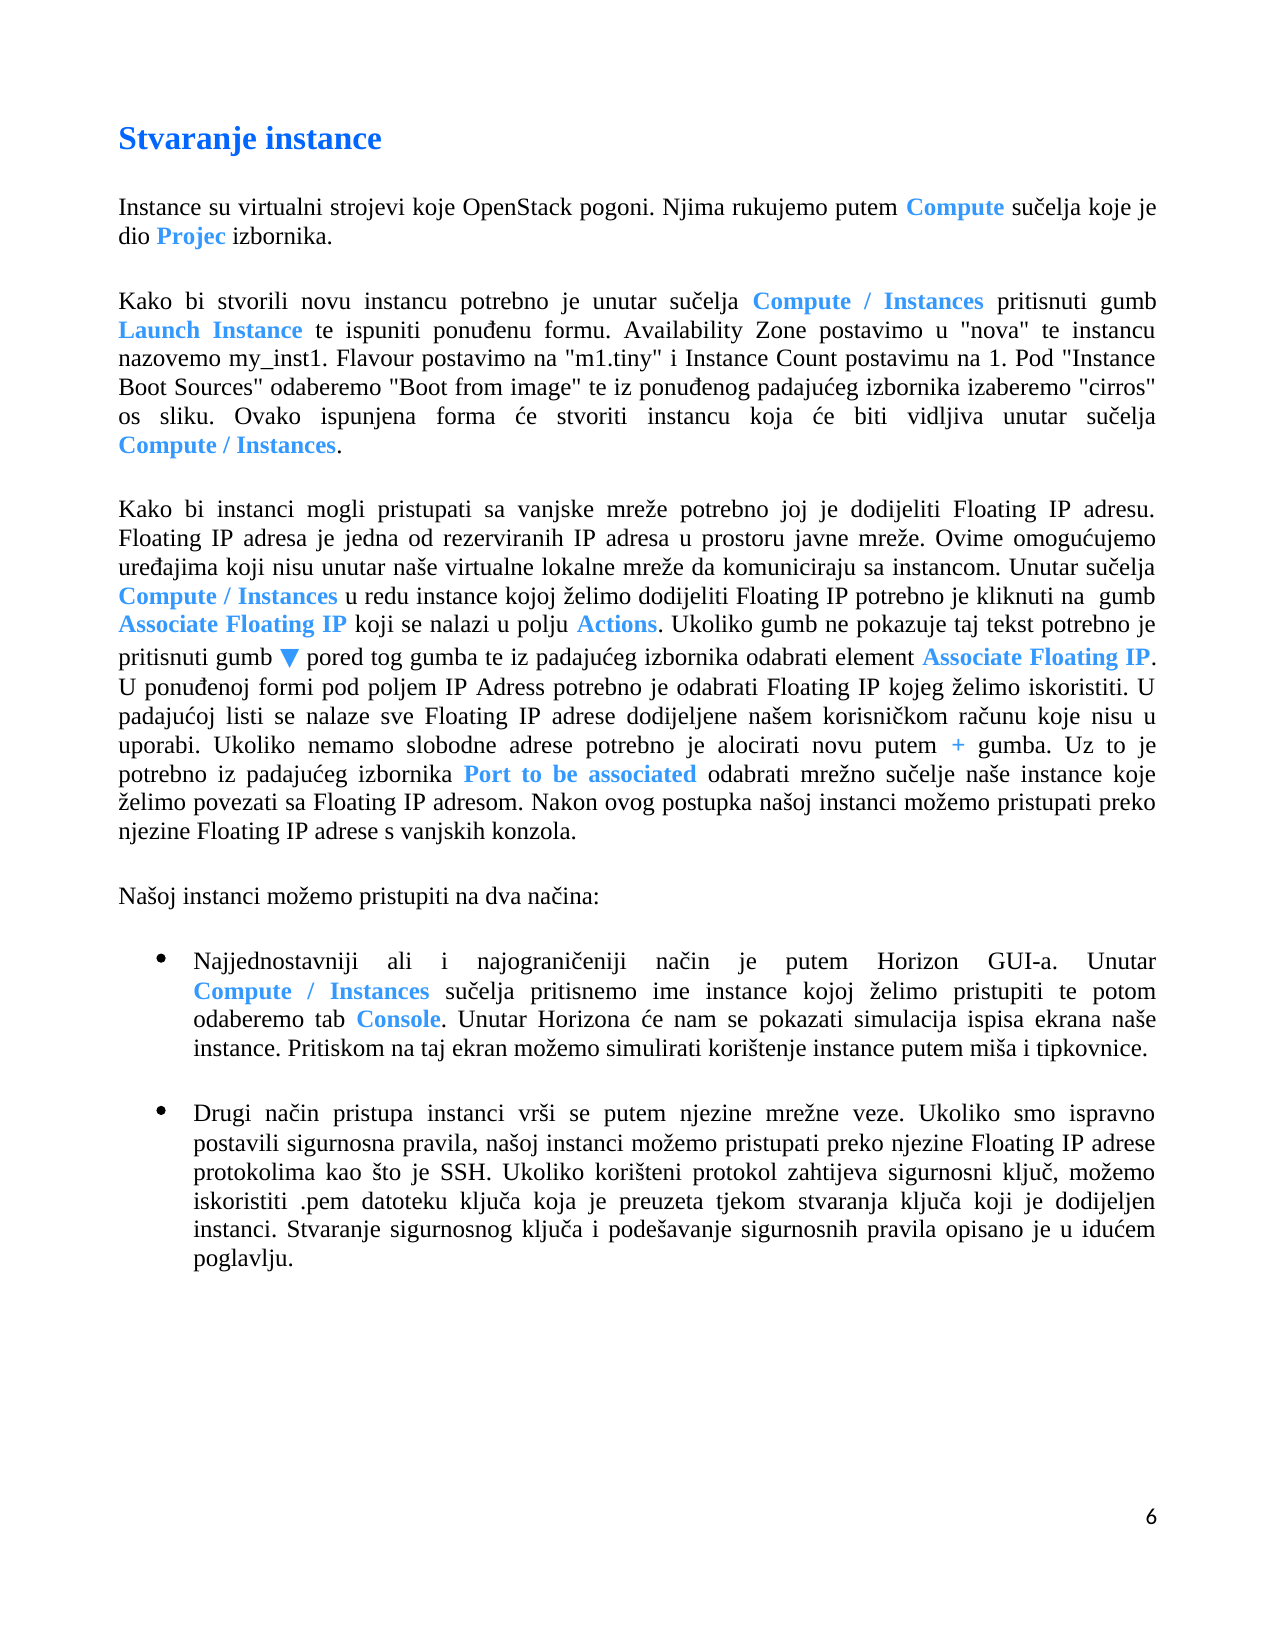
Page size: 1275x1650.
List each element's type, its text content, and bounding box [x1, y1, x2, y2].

text Kako bi stvorili novu instancu potrebno je unutar sučelja Compute / Instances pritisnuti gumb Launch Instance te ispuniti ponuđenu formu. Availability Zone postavimo u "nova" te instancu nazovemo my_inst1. Flavour postavimo na "m1.tiny" i Instance Count postavimu na 1. Pod "Instance Boot Sources" odaberemo "Boot from image" te iz ponuđenog padajućeg izbornika izaberemo "cirros" os sliku. Ovako ispunjena forma će stvoriti instancu koja će biti vidljiva unutar sučelja Compute / Instances. [118, 286, 1157, 458]
text Instance su virtualni strojevi koje OpenStack pogoni. Njima rukujemo putem Compute sučelja koje je dio Projec izbornika. [118, 192, 1157, 250]
list Drugi način pristupa instanci vrši se putem njezine mrežne veze. Ukoliko smo ispravno postavili sigurnosna pravila, našoj instanci možemo pristupati preko njezine Floating IP adrese protokolima kao što je SSH. Ukoliko korišteni protokol zahtijeva sigurnosni ključ, možemo iskoristiti .pem datoteku ključa koja je preuzeta tjekom stvaranja ključa koji je dodijeljen instanci. Stvaranje sigurnosnog ključa i podešavanje sigurnosnih pravila opisano je u idućem poglavlju. [156, 1098, 1157, 1272]
text Kako bi instanci mogli pristupati sa vanjske mreže potrebno joj je dodijeliti Floating IP adresu. Floating IP adresa je jedna od rezerviranih IP adresa u prostoru javne mreže. Ovime omogućujemo uređajima koji nisu unutar naše virtualne lokalne mreže da komuniciraju sa instancom. Unutar sučelja Compute / Instances u redu instance kojoj želimo dodijeliti Floating IP potrebno je kliknuti na gumb Associate Floating IP koji se nalazi u polju Actions. Ukoliko gumb ne pokazuje taj tekst potrebno je pritisnuti gumb ▼ pored tog gumba te iz padajućeg izbornika odabrati element Associate Floating IP. U ponuđenoj formi pod poljem IP Adress potrebno je odabrati Floating IP kojeg želimo iskoristiti. U padajućoj listi se nalaze sve Floating IP adrese dodijeljene našem korisničkom računu koje nisu u uporabi. Ukoliko nemamo slobodne adrese potrebno je alocirati novu putem + gumba. Uz to je potrebno iz padajućeg izbornika Port to be associated odabrati mrežno sučelje naše instance koje želimo povezati sa Floating IP adresom. Nakon ovog postupka našoj instanci možemo pristupati preko njezine Floating IP adrese s vanjskih konzola. [118, 494, 1157, 845]
text Stvaranje instance [118, 118, 1157, 156]
text Našoj instanci možemo pristupiti na dva načina: [118, 881, 1157, 910]
list Najjednostavniji ali i najograničeniji način je putem Horizon GUI-a. Unutar Compute / Instances sučelja pritisnemo ime instance kojoj želimo pristupiti te potom odaberemo tab Console. Unutar Horizona će nam se pokazati simulacija ispisa ekrana naše instance. Pritiskom na taj ekran možemo simulirati korištenje instance putem miša i tipkovnice. [156, 946, 1157, 1062]
